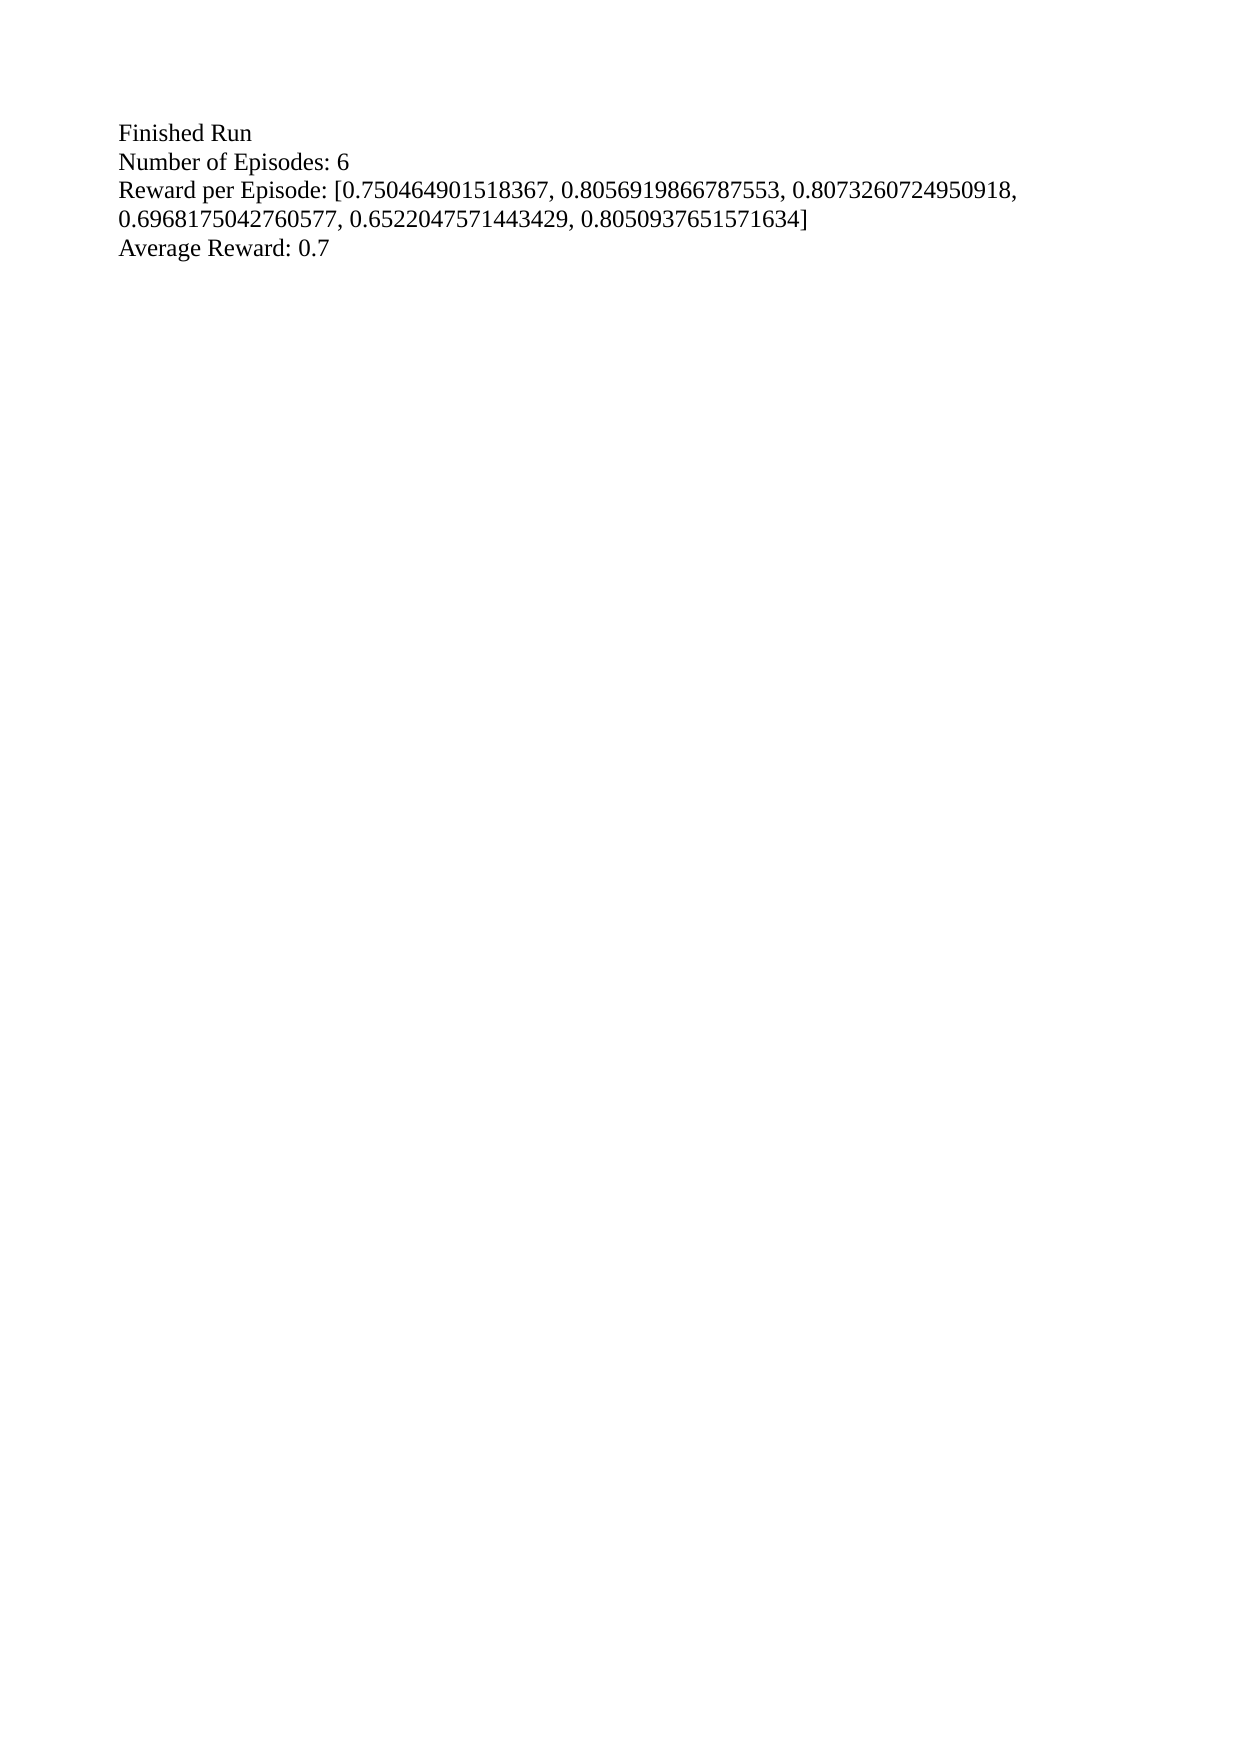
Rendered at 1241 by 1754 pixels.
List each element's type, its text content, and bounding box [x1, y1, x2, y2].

text Average Reward: 0.7 [118, 233, 1122, 262]
text Number of Episodes: 6 [118, 147, 1122, 176]
text Reward per Episode: [0.750464901518367, 0.8056919866787553, 0.8073260724950918, 0.6968175042760577, 0.6522047571443429, 0.8050937651571634] [118, 176, 1122, 233]
text Finished Run [118, 118, 1122, 147]
